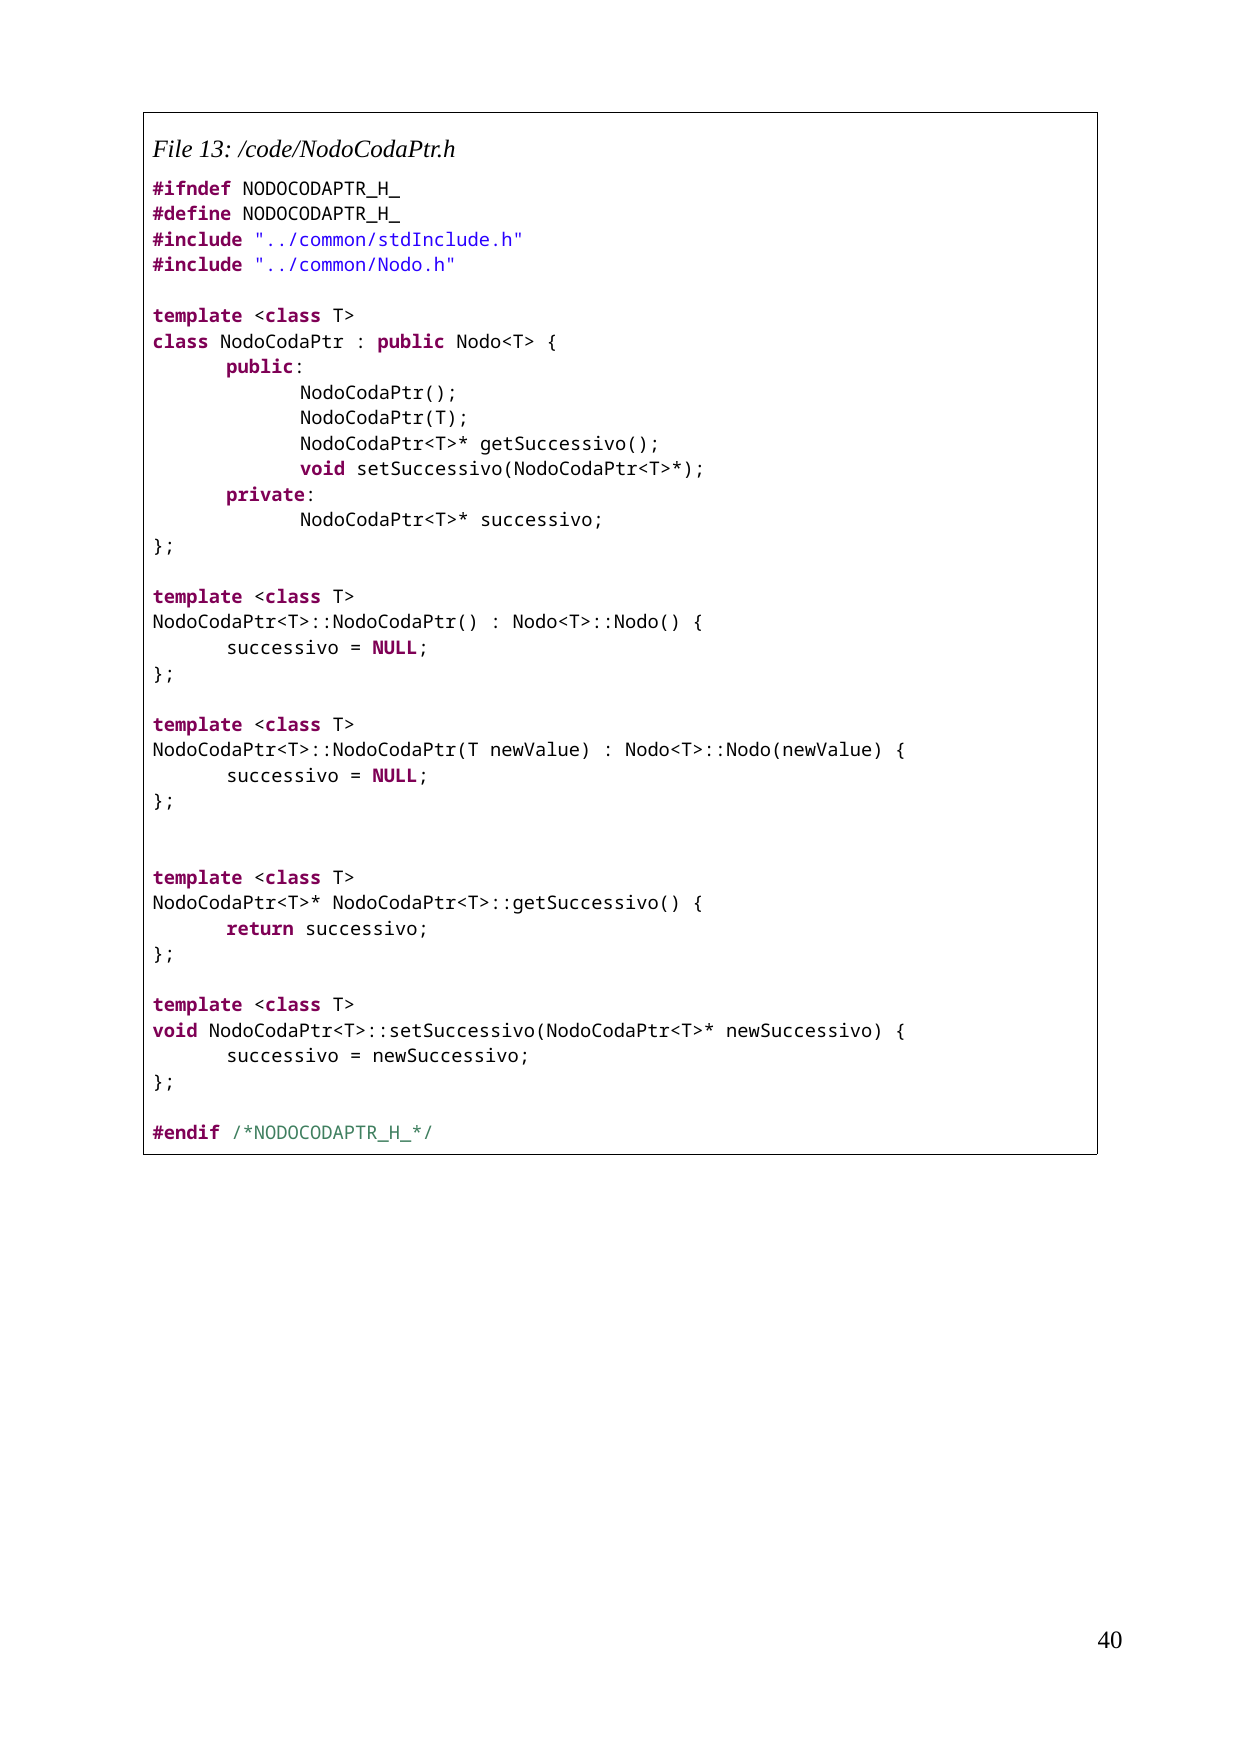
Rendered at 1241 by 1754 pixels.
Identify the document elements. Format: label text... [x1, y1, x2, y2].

text template <class T> [152, 583, 1088, 609]
text NodoCodaPtr<T>* NodoCodaPtr<T>::getSuccessivo() { [152, 889, 1088, 915]
text template <class T> [152, 303, 1088, 328]
text }; [152, 941, 1088, 966]
text NodoCodaPtr<T>* getSuccessivo(); [152, 430, 1088, 456]
text NodoCodaPtr(T); [152, 405, 1088, 430]
text public: [152, 354, 1088, 379]
text void NodoCodaPtr<T>::setSuccessivo(NodoCodaPtr<T>* newSuccessivo) { [152, 1017, 1088, 1043]
text #endif /*NODOCODAPTR_H_*/ [152, 1119, 1088, 1145]
text #include "../common/Nodo.h" [152, 252, 1088, 277]
text class NodoCodaPtr : public Nodo<T> { [152, 328, 1088, 354]
text private: [152, 481, 1088, 507]
text }; [152, 532, 1088, 558]
text NodoCodaPtr<T>* successivo; [152, 507, 1088, 532]
text File 13: /code/NodoCodaPtr.h [152, 134, 1088, 162]
text NodoCodaPtr(); [152, 379, 1088, 405]
text }; [152, 1068, 1088, 1094]
text #ifndef NODOCODAPTR_H_ [152, 175, 1088, 201]
text NodoCodaPtr<T>::NodoCodaPtr() : Nodo<T>::Nodo() { [152, 609, 1088, 634]
text }; [152, 787, 1088, 813]
text successivo = NULL; [152, 634, 1088, 660]
text #include "../common/stdInclude.h" [152, 226, 1088, 252]
text template <class T> [152, 711, 1088, 736]
text successivo = newSuccessivo; [152, 1043, 1088, 1068]
text template <class T> [152, 864, 1088, 889]
text template <class T> [152, 992, 1088, 1017]
text }; [152, 660, 1088, 685]
text NodoCodaPtr<T>::NodoCodaPtr(T newValue) : Nodo<T>::Nodo(newValue) { [152, 736, 1088, 762]
text return successivo; [152, 915, 1088, 941]
text void setSuccessivo(NodoCodaPtr<T>*); [152, 456, 1088, 481]
text successivo = NULL; [152, 762, 1088, 787]
text #define NODOCODAPTR_H_ [152, 201, 1088, 226]
